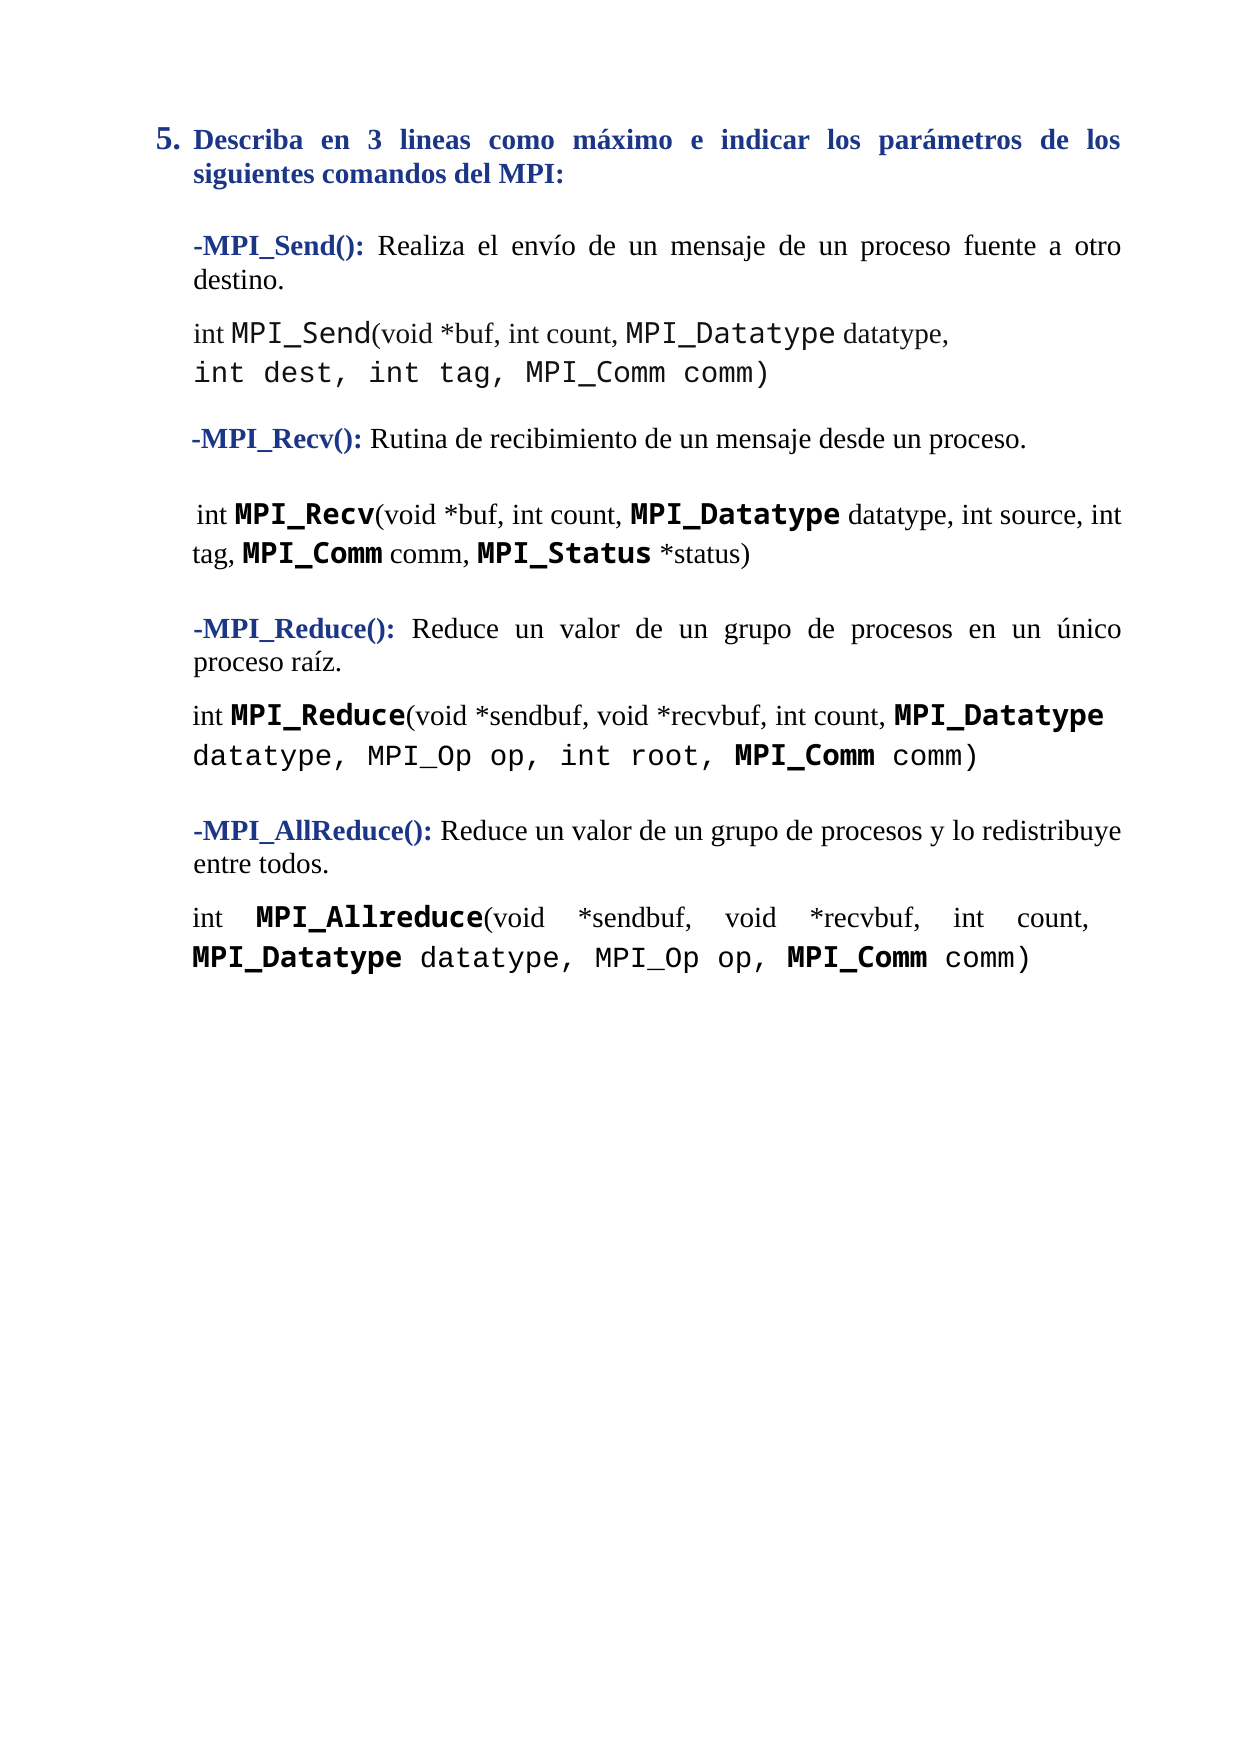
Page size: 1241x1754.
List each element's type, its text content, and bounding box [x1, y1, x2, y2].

list int MPI_Recv(void *buf, int count, MPI_Datatype datatype, int source, int tag, MPI_Comm comm, MPI_Status *status) [118, 493, 1122, 572]
list -MPI_Reduce(): Reduce un valor de un grupo de procesos en un único proceso raíz. [156, 611, 1122, 678]
list -MPI_Send(): Realiza el envío de un mensaje de un proceso fuente a otro destino. [156, 228, 1122, 295]
text int MPI_Reduce(void *sendbuf, void *recvbuf, int count, MPI_Datatype datatype, MPI_Op op, int root, MPI_Comm comm) [118, 694, 1122, 774]
list -MPI_AllReduce(): Reduce un valor de un grupo de procesos y lo redistribuye entre todos. [156, 813, 1122, 880]
text int dest, int tag, MPI_Comm comm) [118, 352, 1122, 392]
list int MPI_Send(void *buf, int count, MPI_Datatype datatype, [156, 312, 1122, 352]
list -MPI_Recv(): Rutina de recibimiento de un mensaje desde un proceso. [118, 421, 1122, 455]
text int MPI_Allreduce(void *sendbuf, void *recvbuf, int count, MPI_Datatype datatype, MPI_Op op, MPI_Comm comm) [118, 896, 1122, 976]
list Describa en 3 lineas como máximo e indicar los parámetros de los siguientes comandos del MPI: [156, 118, 1122, 190]
